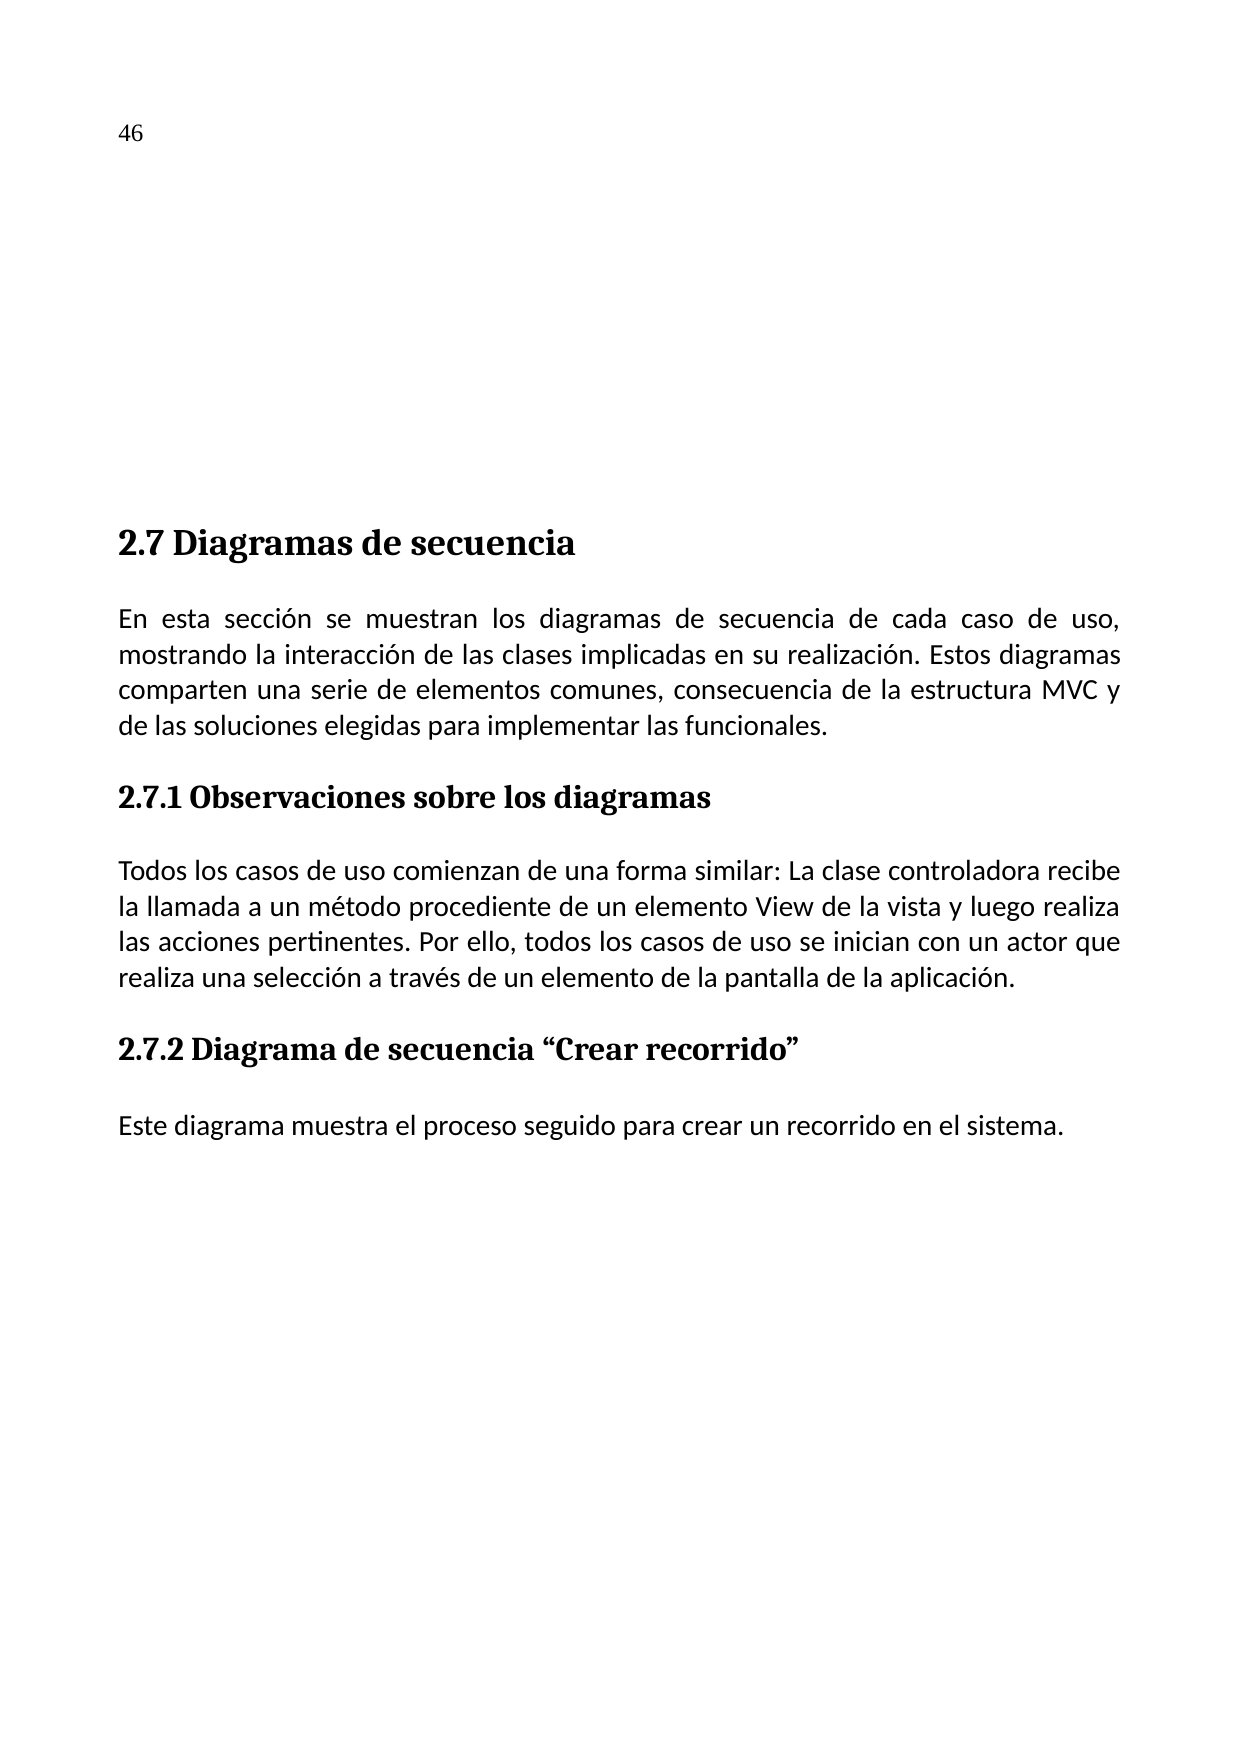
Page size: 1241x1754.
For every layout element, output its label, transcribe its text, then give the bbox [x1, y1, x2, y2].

text 2.7.1 Observaciones sobre los diagramas [118, 778, 1122, 817]
text Este diagrama muestra el proceso seguido para crear un recorrido en el sistema. [118, 1107, 1122, 1143]
text 2.7 Diagramas de secuencia [118, 521, 1122, 564]
text Todos los casos de uso comienzan de una forma similar: La clase controladora recibe la llamada a un método procediente de un elemento View de la vista y luego realiza las acciones pertinentes. Por ello, todos los casos de uso se inician con un actor que realiza una selección a través de un elemento de la pantalla de la aplicación. [118, 852, 1122, 995]
text 2.7.2 Diagrama de secuencia “Crear recorrido” [118, 1030, 1122, 1069]
text En esta sección se muestran los diagramas de secuencia de cada caso de uso, mostrando la interacción de las clases implicadas en su realización. Estos diagramas comparten una serie de elementos comunes, consecuencia de la estructura MVC y de las soluciones elegidas para implementar las funcionales. [118, 600, 1122, 743]
